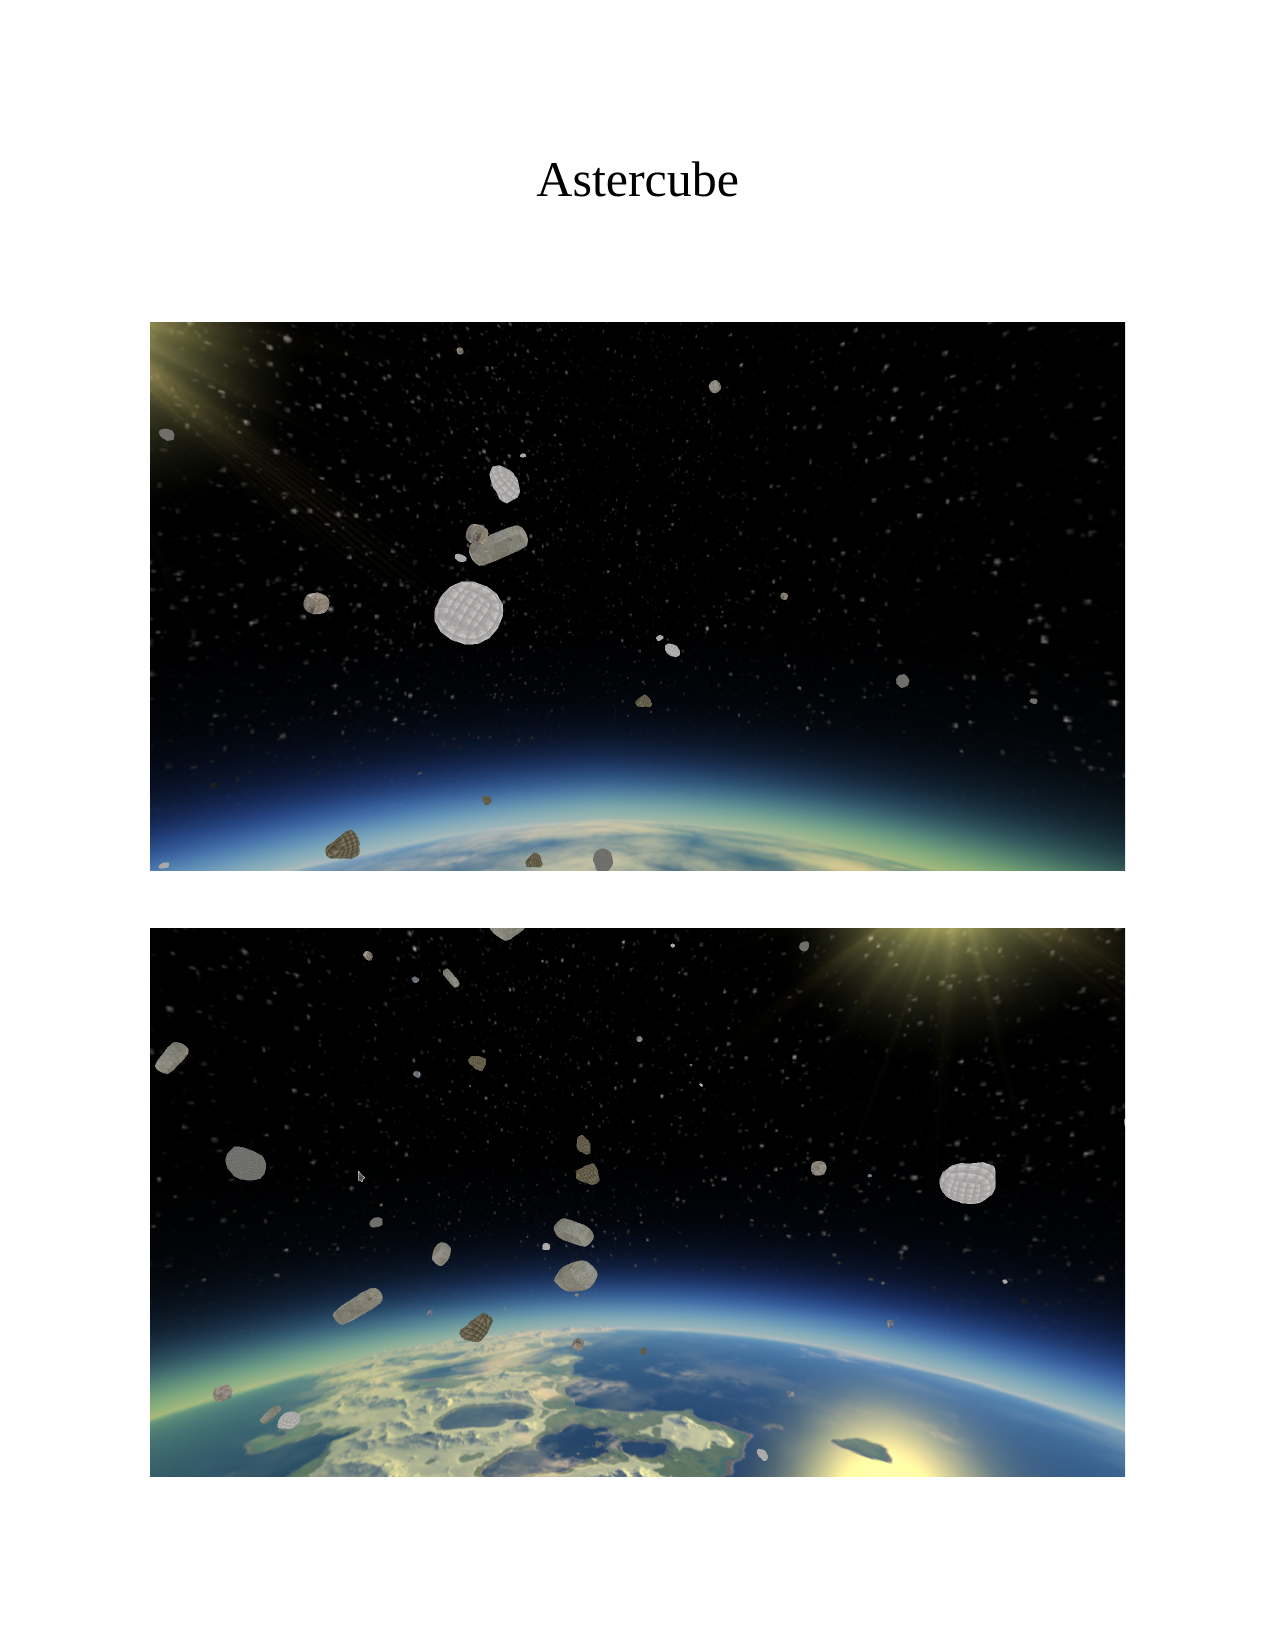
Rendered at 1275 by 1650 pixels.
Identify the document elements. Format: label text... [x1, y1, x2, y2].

text Astercube [150, 150, 1125, 207]
picture [150, 322, 1125, 871]
picture [150, 928, 1125, 1477]
